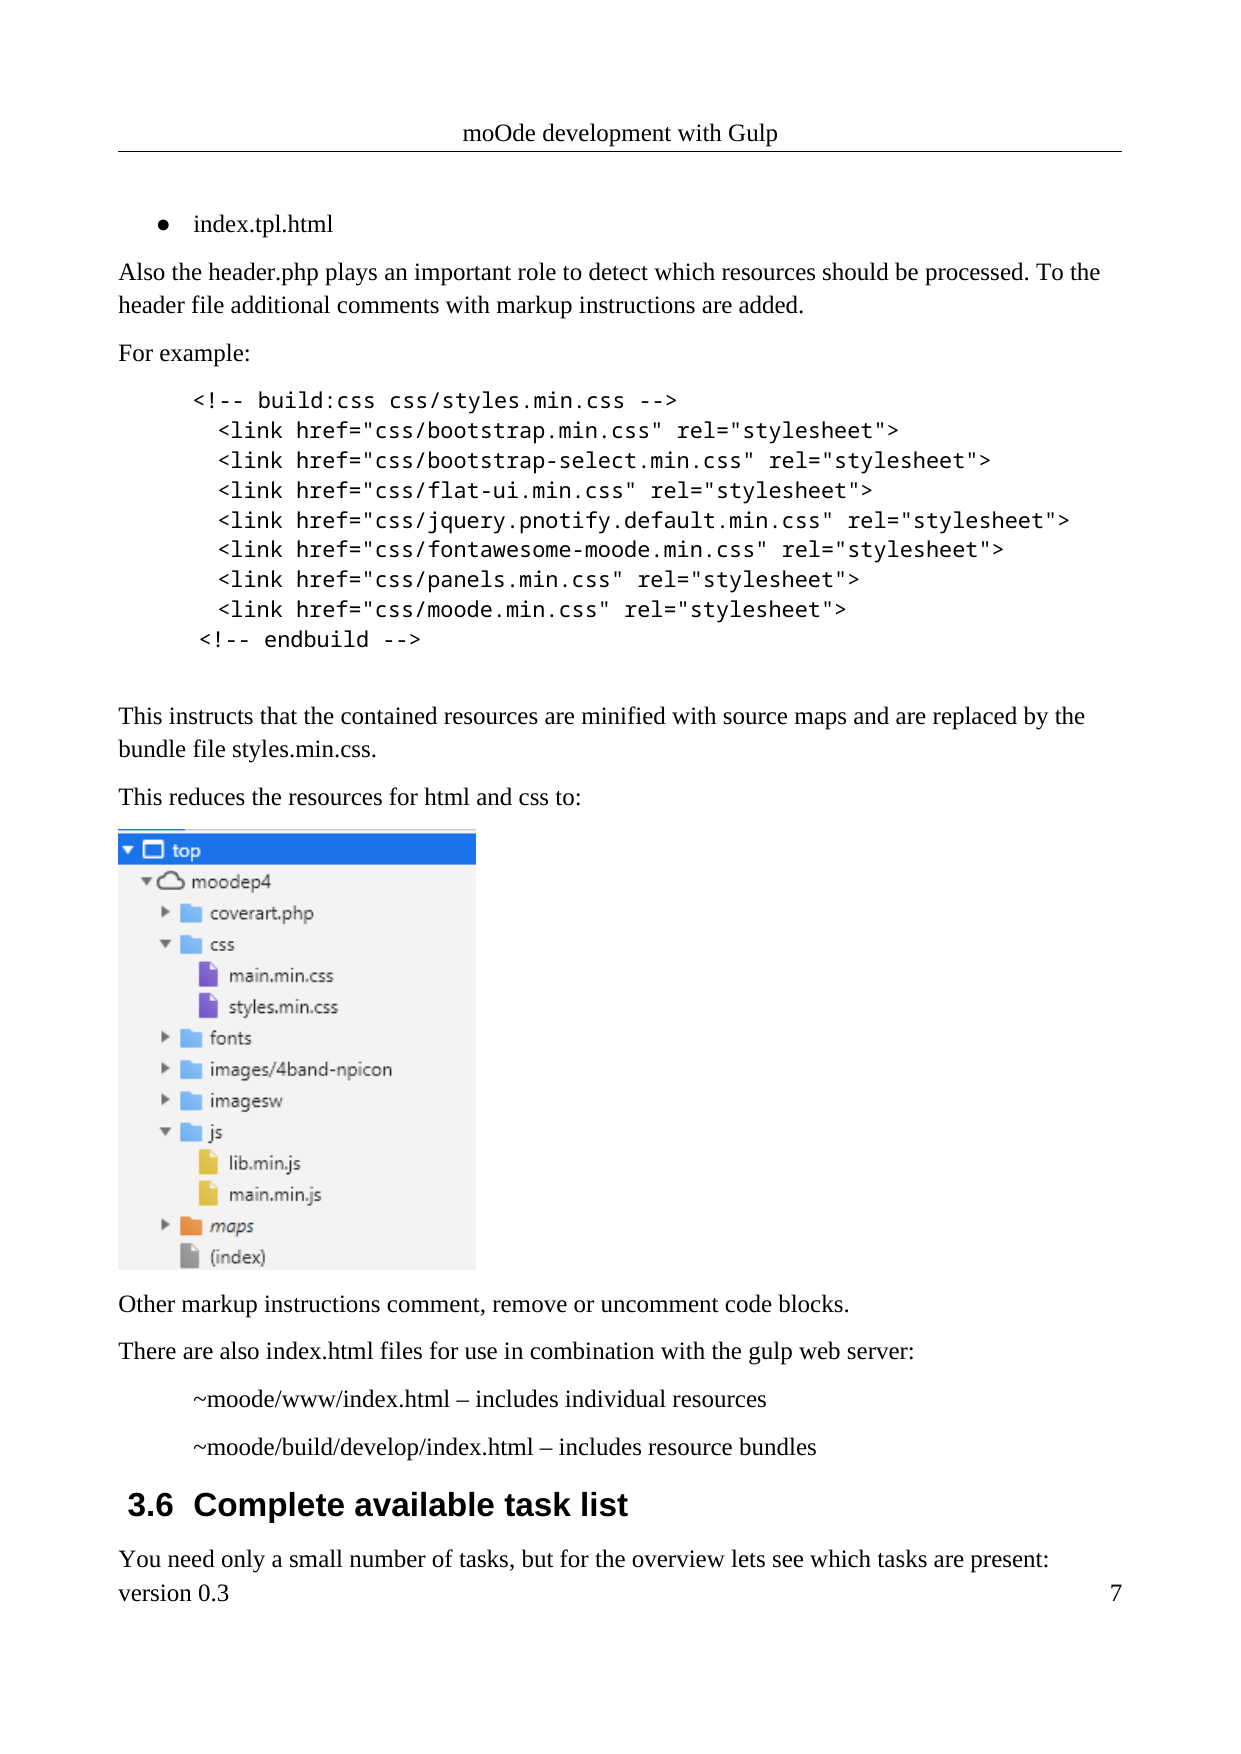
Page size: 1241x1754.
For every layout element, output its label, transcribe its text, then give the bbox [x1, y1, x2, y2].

list ~moode/build/develop/index.html – includes resource bundles [156, 1432, 1122, 1460]
text <!-- endbuild --> [192, 624, 1122, 653]
text <!-- build:css css/styles.min.css --> [192, 385, 1122, 415]
text For example: [118, 338, 1122, 367]
text <link href="css/bootstrap.min.css" rel="stylesheet"> [192, 415, 1122, 445]
text <link href="css/flat-ui.min.css" rel="stylesheet"> [192, 475, 1122, 504]
text There are also index.html files for use in combination with the gulp web server: [118, 1336, 1122, 1365]
list index.tpl.html [156, 209, 1122, 238]
text <link href="css/bootstrap-select.min.css" rel="stylesheet"> [192, 445, 1122, 475]
picture [118, 829, 476, 1270]
text This reduces the resources for html and css to: [118, 782, 1122, 811]
text Other markup instructions comment, remove or uncomment code blocks. [118, 1289, 1122, 1318]
subtitle Complete available task list [118, 1486, 1122, 1524]
text <link href="css/moode.min.css" rel="stylesheet"> [192, 594, 1122, 624]
text <link href="css/fontawesome-moode.min.css" rel="stylesheet"> [192, 534, 1122, 564]
text <link href="css/panels.min.css" rel="stylesheet"> [192, 564, 1122, 594]
list ~moode/www/index.html – includes individual resources [156, 1384, 1122, 1413]
text You need only a small number of tasks, but for the overview lets see which tasks are present: [118, 1544, 1122, 1573]
text This instructs that the contained resources are minified with source maps and are replaced by the bundle file styles.min.css. [118, 701, 1122, 763]
text Also the header.php plays an important role to detect which resources should be processed. To the header file additional comments with markup instructions are added. [118, 257, 1122, 319]
text <link href="css/jquery.pnotify.default.min.css" rel="stylesheet"> [192, 504, 1122, 534]
